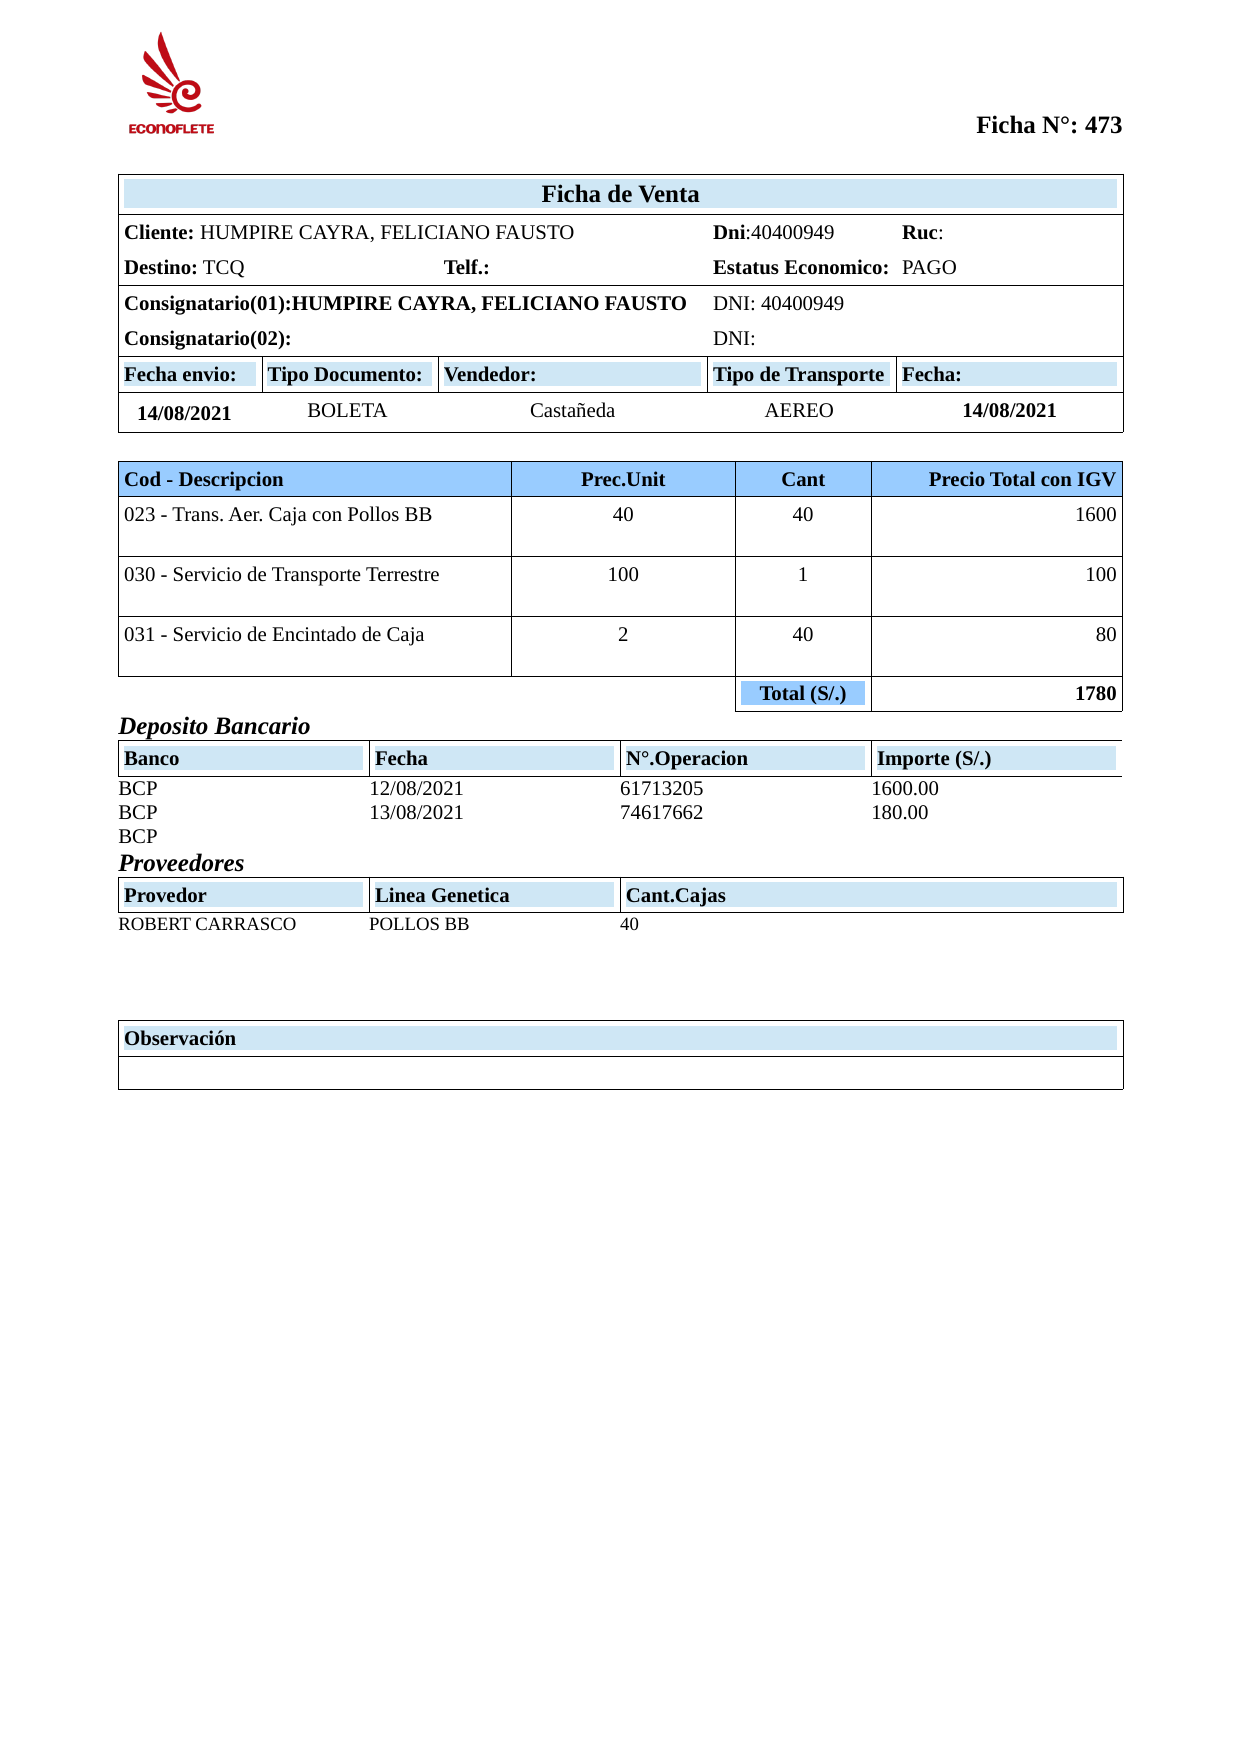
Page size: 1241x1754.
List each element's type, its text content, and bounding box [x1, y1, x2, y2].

table_cell DNI: [707, 321, 1123, 356]
table_header Cant.Cajas [621, 878, 1123, 912]
table_cell 1 [736, 557, 871, 616]
table_cell [118, 934, 369, 956]
table_cell [118, 999, 369, 1020]
text Proveedores [118, 848, 1122, 877]
table_cell 74617662 [620, 800, 871, 824]
table_cell DNI: 40400949 [707, 286, 1123, 321]
table_cell Fecha envio: [119, 357, 262, 392]
table_cell Consignatario(01):HUMPIRE CAYRA, FELICIANO FAUSTO [119, 286, 707, 321]
table_cell Ruc: [896, 215, 1123, 249]
table_cell 180.00 [871, 800, 1122, 824]
table_cell [871, 824, 1122, 848]
table_cell Tipo de Transporte [708, 357, 896, 392]
table_cell Castañeda [438, 393, 707, 432]
table_header Linea Genetica [370, 878, 620, 912]
table_cell [118, 977, 369, 999]
picture [118, 31, 225, 134]
table_cell Total (S/.) [736, 677, 871, 711]
table_cell 1780 [872, 677, 1122, 711]
table_cell Fecha: [897, 357, 1123, 392]
table_cell 40 [736, 617, 871, 676]
table_cell 030 - Servicio de Transporte Terrestre [119, 557, 511, 616]
table_cell [620, 934, 1123, 956]
table_cell 80 [872, 617, 1122, 676]
table_cell [369, 824, 620, 848]
table_cell [118, 677, 511, 711]
table_cell Destino: TCQ [119, 249, 438, 285]
table_cell 40 [620, 913, 1123, 934]
table_cell BCP [118, 824, 369, 848]
table_cell [620, 999, 1123, 1020]
table_cell [118, 956, 369, 977]
table_cell [620, 824, 871, 848]
table_cell [369, 956, 620, 977]
table_cell AEREO [707, 393, 896, 432]
table_cell [369, 934, 620, 956]
table_header Cant [736, 462, 871, 496]
table_cell BOLETA [262, 393, 438, 432]
table_cell 12/08/2021 [369, 777, 620, 800]
table_cell 61713205 [620, 777, 871, 800]
table_cell [511, 677, 735, 711]
table_cell [369, 999, 620, 1020]
table_cell 100 [512, 557, 735, 616]
table_cell ROBERT CARRASCO [118, 913, 369, 934]
table_cell [119, 1057, 1123, 1089]
table_cell [369, 977, 620, 999]
table_cell 2 [512, 617, 735, 676]
table_header Observación [119, 1021, 1123, 1056]
text Deposito Bancario [118, 711, 1122, 740]
table_header Cod - Descripcion [119, 462, 511, 496]
table_cell Cliente: HUMPIRE CAYRA, FELICIANO FAUSTO [119, 215, 707, 249]
table_cell Telf.: [438, 249, 707, 285]
table_header Importe (S/.) [872, 741, 1122, 776]
table_cell Dni:40400949 [707, 215, 896, 249]
table_cell PAGO [896, 249, 1123, 285]
table_header N°.Operacion [621, 741, 871, 776]
table_cell 100 [872, 557, 1122, 616]
table_header Provedor [119, 878, 369, 912]
table_cell 023 - Trans. Aer. Caja con Pollos BB [119, 497, 511, 556]
table_cell Vendedor: [439, 357, 707, 392]
table_cell POLLOS BB [369, 913, 620, 934]
table_cell BCP [118, 800, 369, 824]
table_header Precio Total con IGV [872, 462, 1122, 496]
table_cell BCP [118, 777, 369, 800]
table_header Fecha [370, 741, 620, 776]
table_cell 14/08/2021 [896, 393, 1123, 432]
table_cell [620, 956, 1123, 977]
table_cell 40 [512, 497, 735, 556]
table_cell 1600 [872, 497, 1122, 556]
table_cell Tipo Documento: [263, 357, 438, 392]
table_cell Consignatario(02): [119, 321, 707, 356]
table_cell 1600.00 [871, 777, 1122, 800]
table_header Ficha de Venta [119, 175, 1123, 214]
table_cell 40 [736, 497, 871, 556]
table_cell Estatus Economico: [707, 249, 896, 285]
table_header Prec.Unit [512, 462, 735, 496]
table_header Banco [119, 741, 369, 776]
table_cell [620, 977, 1123, 999]
table_cell 13/08/2021 [369, 800, 620, 824]
table_cell 031 - Servicio de Encintado de Caja [119, 617, 511, 676]
table_cell 14/08/2021 [119, 393, 262, 432]
